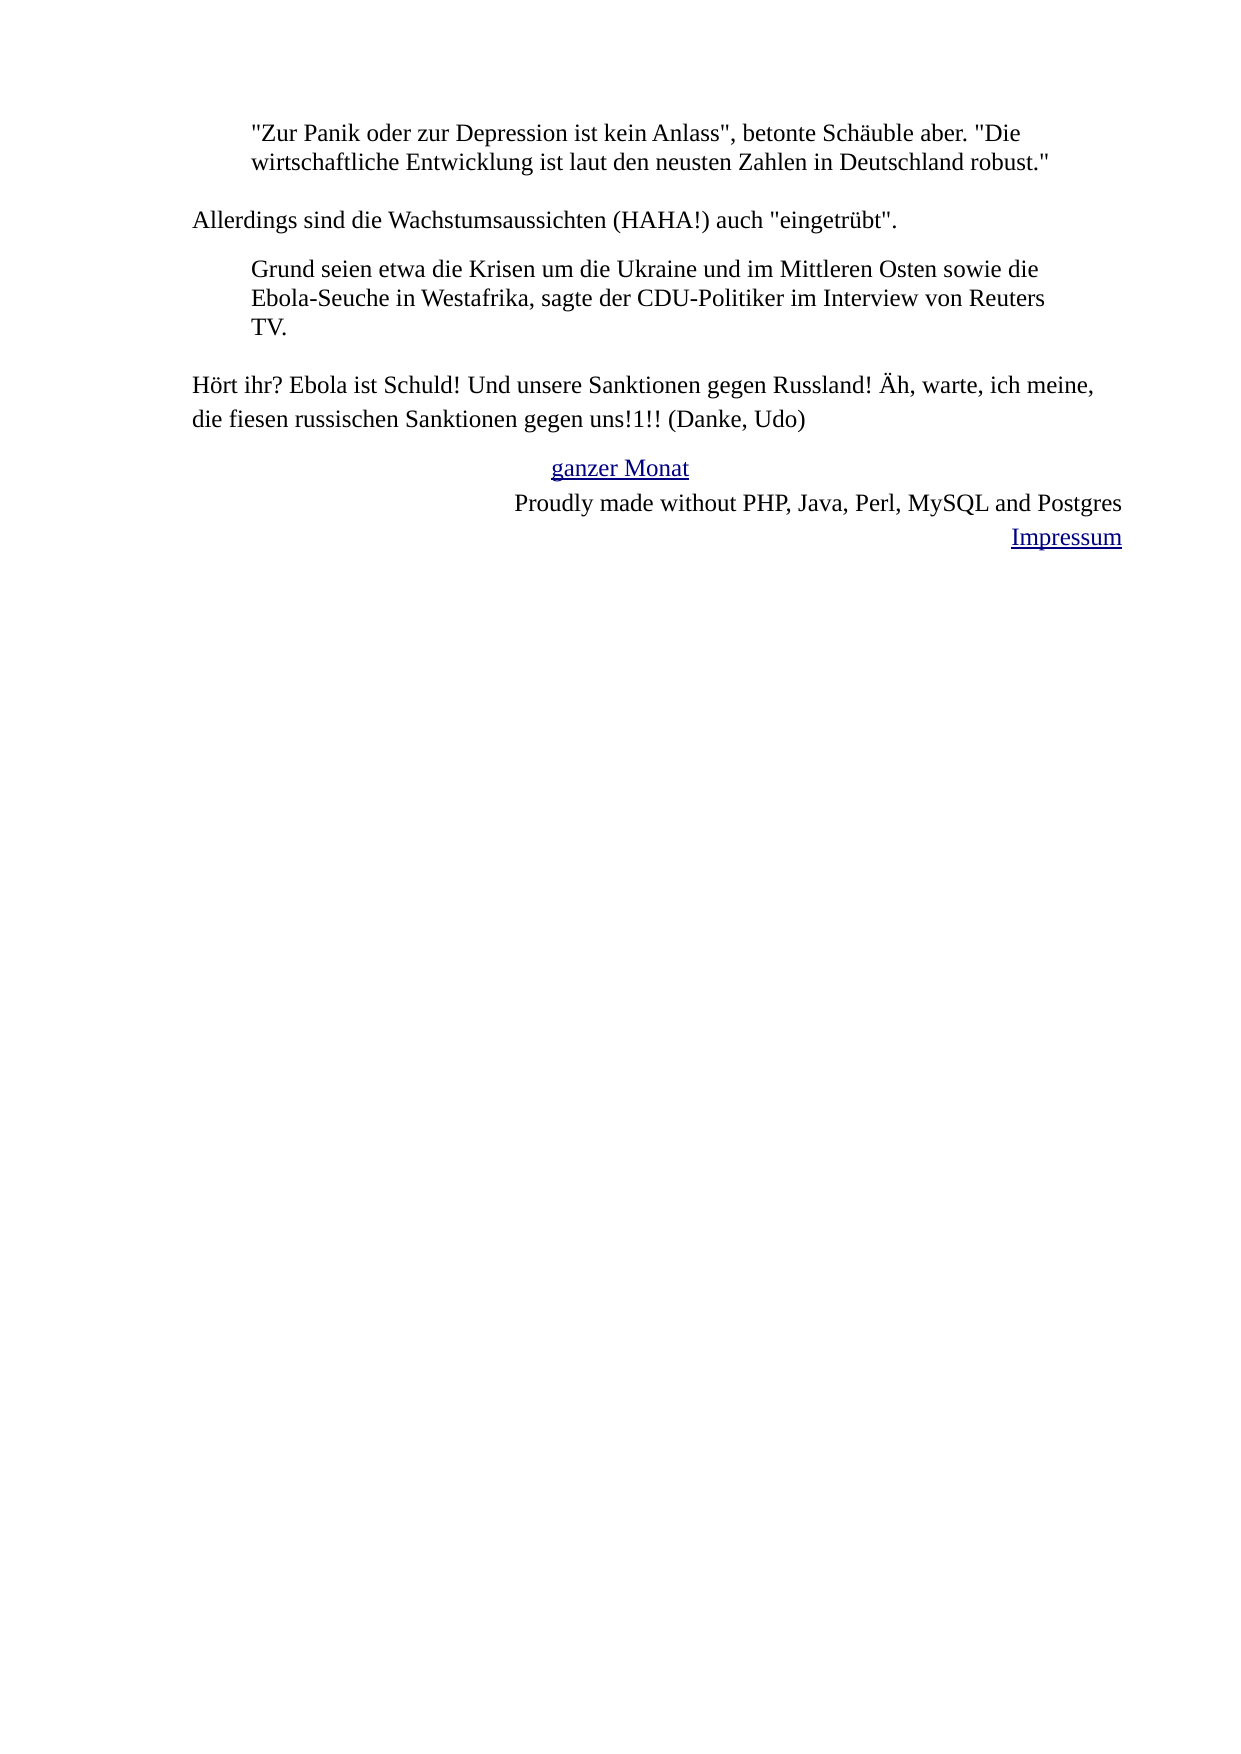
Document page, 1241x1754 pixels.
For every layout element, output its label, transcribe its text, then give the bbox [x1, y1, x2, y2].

text Proudly made without PHP, Java, Perl, MySQL and Postgres Impressum [118, 488, 1122, 551]
list "Zur Panik oder zur Depression ist kein Anlass", betonte Schäuble aber. "Die wirtschaftliche Entwicklung ist laut den neusten Zahlen in Deutschland robust." [221, 118, 1063, 176]
list Grund seien etwa die Krisen um die Ukraine und im Mittleren Osten sowie die Ebola-Seuche in Westafrika, sagte der CDU-Politiker im Interview von Reuters TV. [221, 254, 1063, 340]
list Hört ihr? Ebola ist Schuld! Und unsere Sanktionen gegen Russland! Äh, warte, ich meine, die fiesen russischen Sanktionen gegen uns!1!! (Danke, Udo) [162, 370, 1122, 433]
text ganzer Monat [118, 453, 1122, 482]
list Allerdings sind die Wachstumsaussichten (HAHA!) auch "eingetrübt". [162, 205, 1122, 234]
